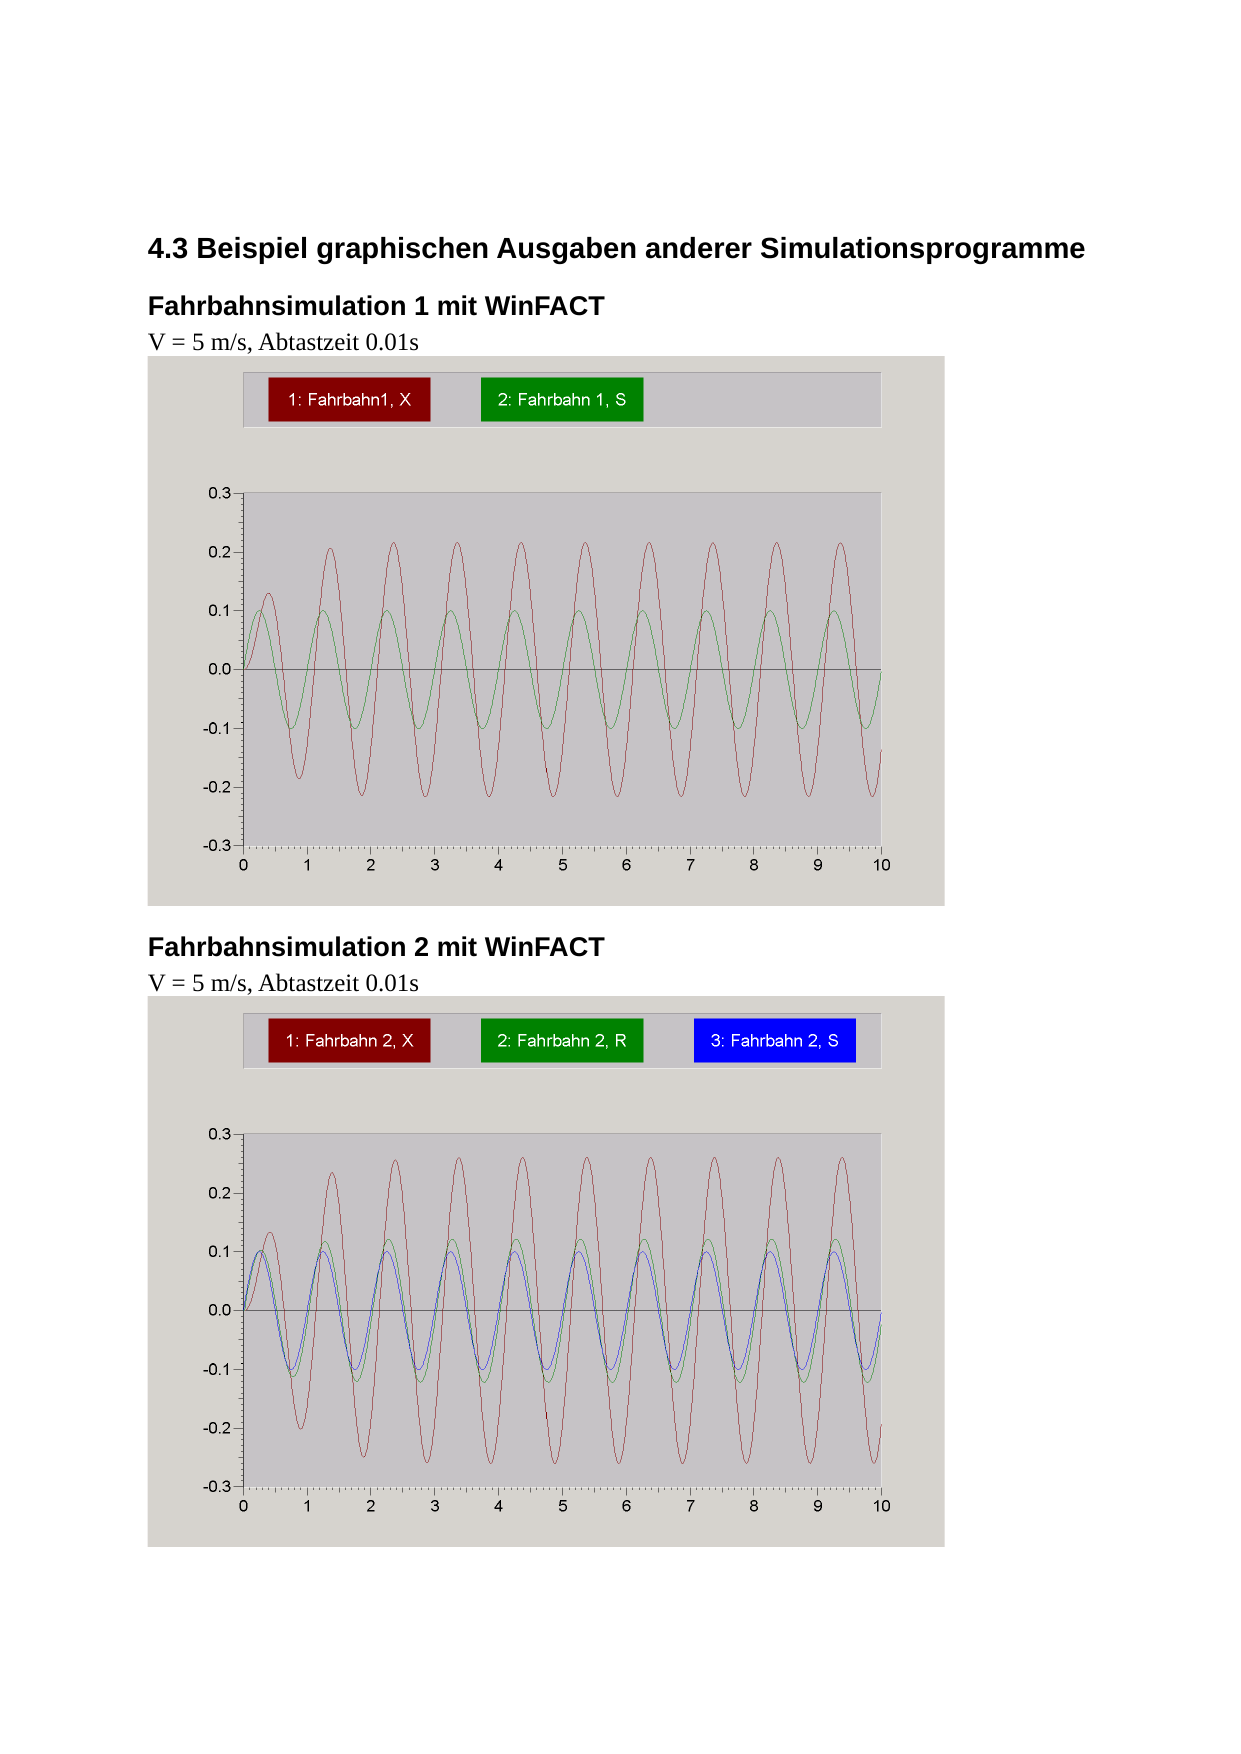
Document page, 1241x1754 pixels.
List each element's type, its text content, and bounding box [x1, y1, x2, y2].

text V = 5 m/s, Abtastzeit 0.01s [148, 968, 1093, 997]
subtitle 4.3 Beispiel graphischen Ausgaben anderer Simulationsprogramme [148, 231, 1093, 265]
picture [147, 996, 945, 1547]
subtitle Fahrbahnsimulation 2 mit WinFACT [148, 931, 1093, 962]
picture [147, 356, 945, 906]
text V = 5 m/s, Abtastzeit 0.01s [148, 327, 1093, 356]
subtitle Fahrbahnsimulation 1 mit WinFACT [148, 290, 1093, 321]
